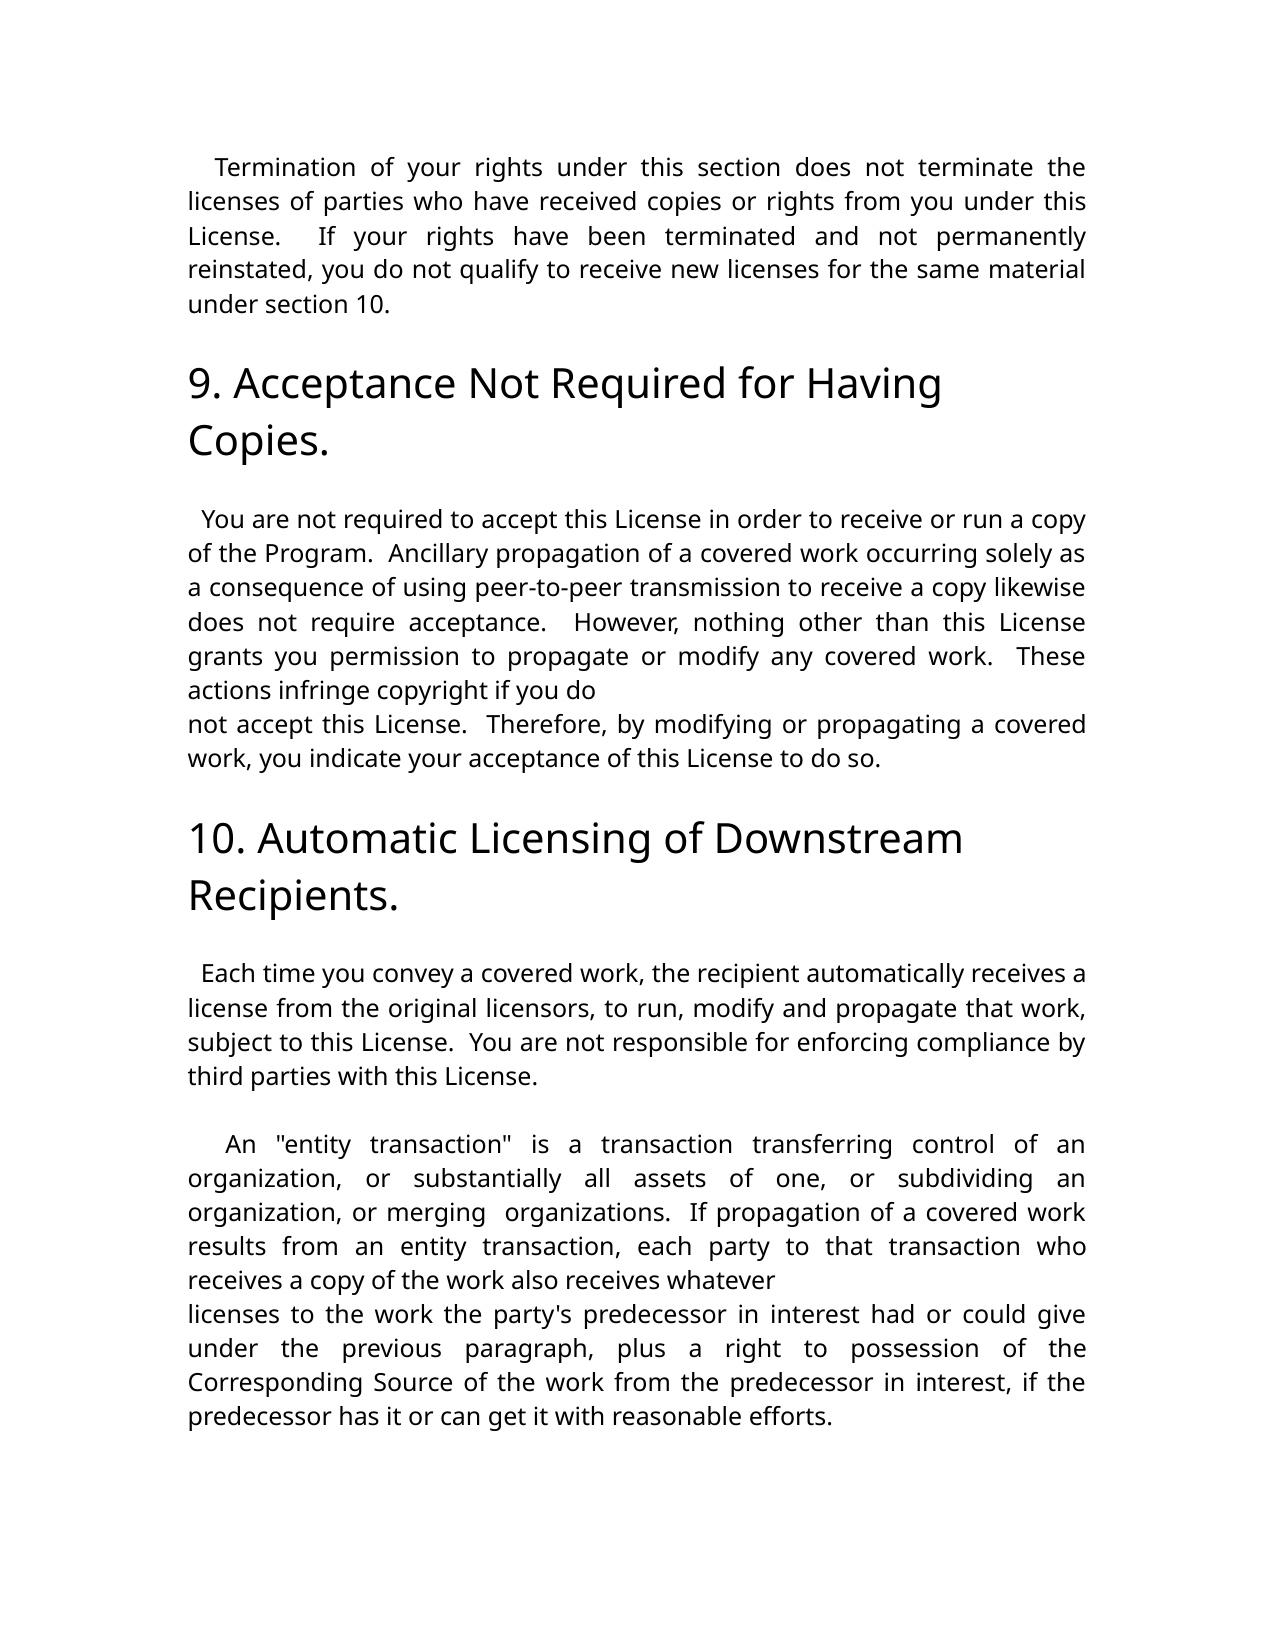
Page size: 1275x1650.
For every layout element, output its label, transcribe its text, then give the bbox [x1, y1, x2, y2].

text Each time you convey a covered work, the recipient automatically receives a license from the original licensors, to run, modify and propagate that work, subject to this License. You are not responsible for enforcing compliance by third parties with this License. [187, 956, 1087, 1092]
text Termination of your rights under this section does not terminate the licenses of parties who have received copies or rights from you under this License. If your rights have been terminated and not permanently reinstated, you do not qualify to receive new licenses for the same material under section 10. [187, 150, 1087, 320]
text An "entity transaction" is a transaction transferring control of an organization, or substantially all assets of one, or subdividing an organization, or merging organizations. If propagation of a covered work results from an entity transaction, each party to that transaction who receives a copy of the work also receives whatever [187, 1126, 1087, 1297]
text 9. Acceptance Not Required for Having Copies. [187, 354, 1087, 468]
text 10. Automatic Licensing of Downstream Recipients. [187, 808, 1087, 922]
text not accept this License. Therefore, by modifying or propagating a covered work, you indicate your acceptance of this License to do so. [187, 706, 1087, 774]
text licenses to the work the party's predecessor in interest had or could give under the previous paragraph, plus a right to possession of the Corresponding Source of the work from the predecessor in interest, if the predecessor has it or can get it with reasonable efforts. [187, 1297, 1087, 1433]
text You are not required to accept this License in order to receive or run a copy of the Program. Ancillary propagation of a covered work occurring solely as a consequence of using peer-to-peer transmission to receive a copy likewise does not require acceptance. However, nothing other than this License grants you permission to propagate or modify any covered work. These actions infringe copyright if you do [187, 502, 1087, 706]
